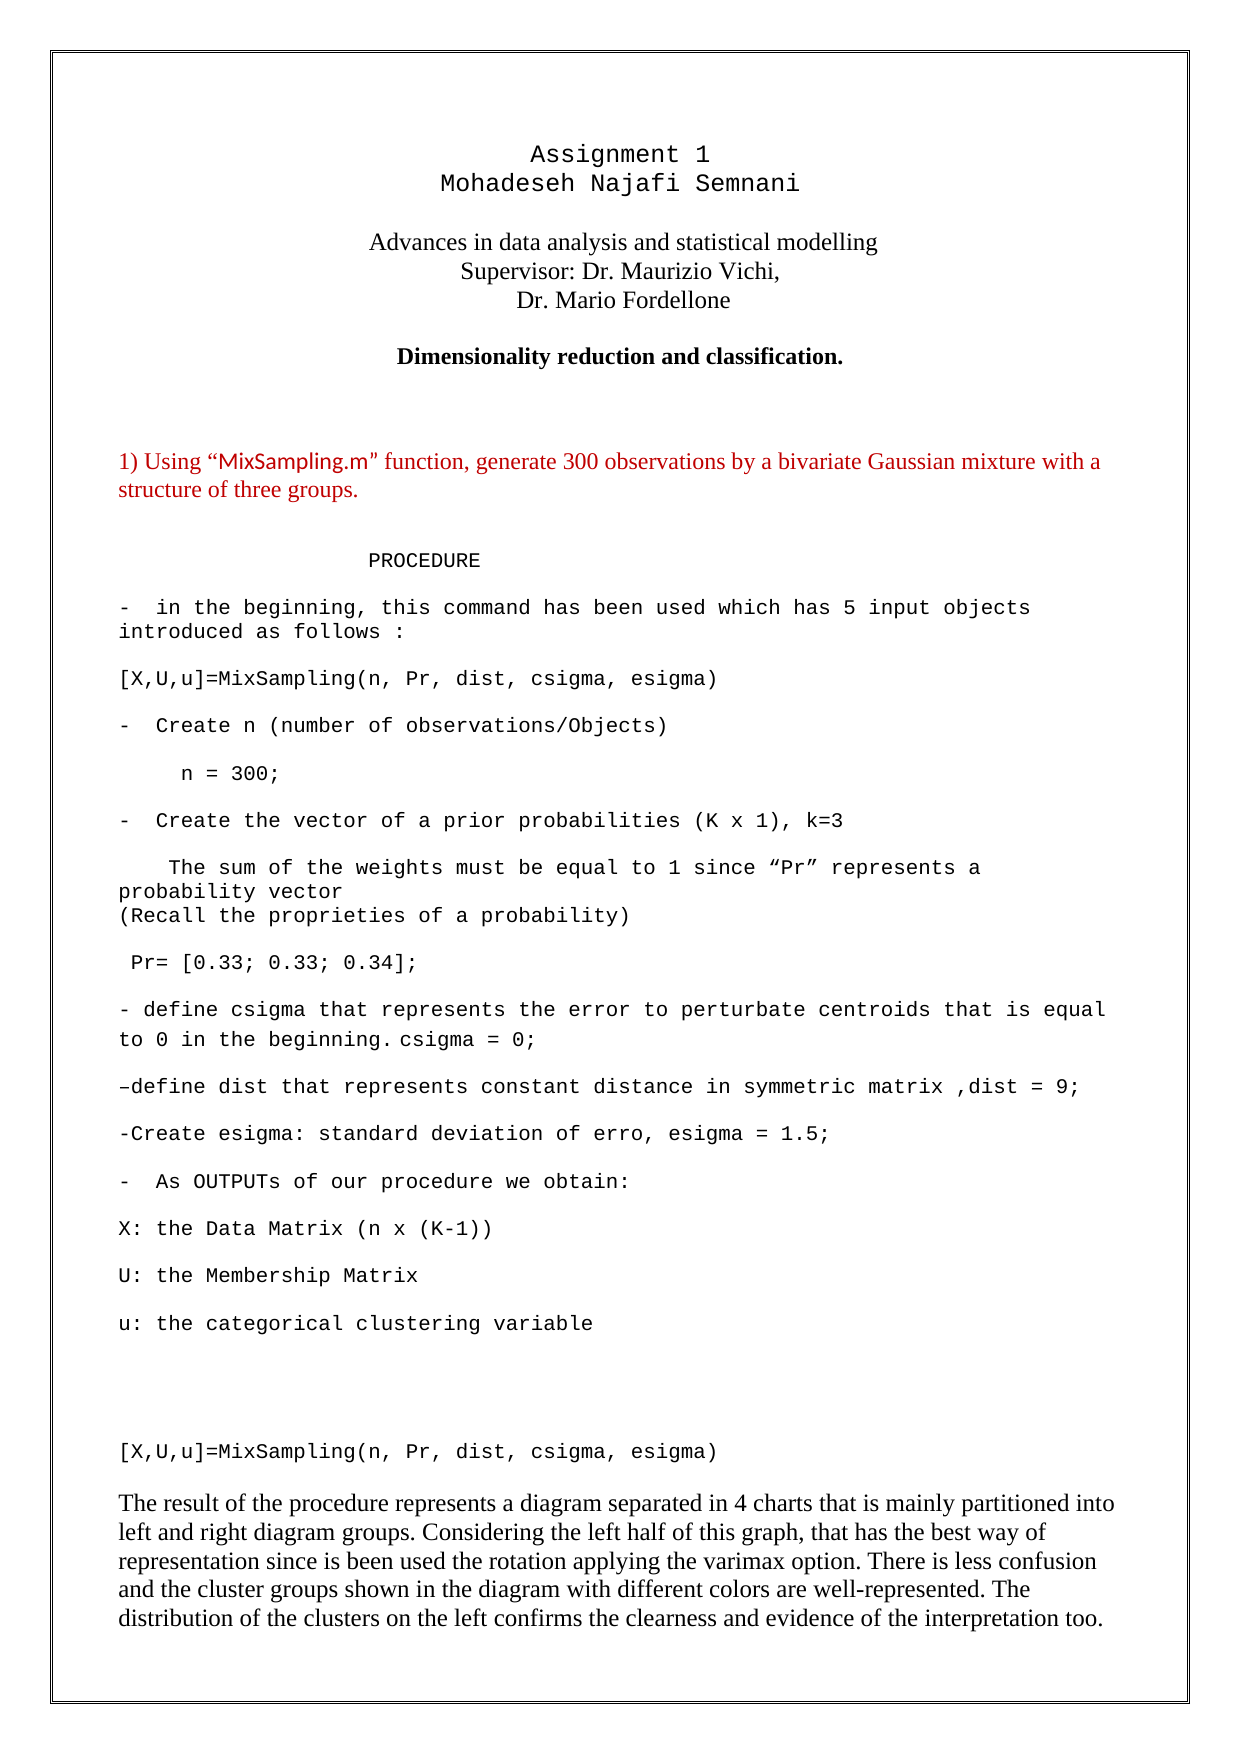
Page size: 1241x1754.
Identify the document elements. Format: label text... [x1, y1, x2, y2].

text - Create n (number of observations/Objects) [118, 716, 1122, 739]
text -Create esigma: standard deviation of erro, esigma = 1.5; [118, 1123, 1122, 1147]
text Dr. Mario Fordellone [118, 285, 1122, 313]
text u: the categorical clustering variable [118, 1313, 1122, 1336]
text X: the Data Matrix (n x (K-1)) [118, 1218, 1122, 1242]
text Supervisor: Dr. Maurizio Vichi, [118, 256, 1122, 285]
text Mohadeseh Najafi Semnani [118, 170, 1122, 198]
text - in the beginning, this command has been used which has 5 input objects introduced as follows : [118, 597, 1122, 644]
text The sum of the weights must be equal to 1 since “Pr” represents a probability vector [118, 857, 1122, 905]
text –define dist that represents constant distance in symmetric matrix ,dist = 9; [118, 1076, 1122, 1100]
text Dimensionality reduction and classification. [118, 342, 1122, 370]
text PROCEDURE [118, 550, 1122, 574]
text Advances in data analysis and statistical modelling [118, 227, 1122, 256]
text Assignment 1 [118, 142, 1122, 170]
text - As OUTPUTs of our procedure we obtain: [118, 1171, 1122, 1194]
text (Recall the proprieties of a probability) [118, 905, 1122, 928]
text - define csigma that represents the error to perturbate centroids that is equal to 0 in the beginning. csigma = 0; [118, 999, 1122, 1052]
text U: the Membership Matrix [118, 1265, 1122, 1289]
text 1) Using “MixSampling.m” function, generate 300 observations by a bivariate Gaussian mixture with a structure of three groups. [118, 446, 1122, 503]
text - Create the vector of a prior probabilities (K x 1), k=3 [118, 810, 1122, 834]
text [X,U,u]=MixSampling(n, Pr, dist, csigma, esigma) [118, 668, 1122, 692]
text Pr= [0.33; 0.33; 0.34]; [118, 952, 1122, 976]
text n = 300; [118, 763, 1122, 786]
text The result of the procedure represents a diagram separated in 4 charts that is mainly partitioned into left and right diagram groups. Considering the left half of this graph, that has the best way of representation since is been used the rotation applying the varimax option. There is less confusion and the cluster groups shown in the diagram with different colors are well-represented. The distribution of the clusters on the left confirms the clearness and evidence of the interpretation too. [118, 1488, 1122, 1632]
text [X,U,u]=MixSampling(n, Pr, dist, csigma, esigma) [118, 1441, 1122, 1465]
